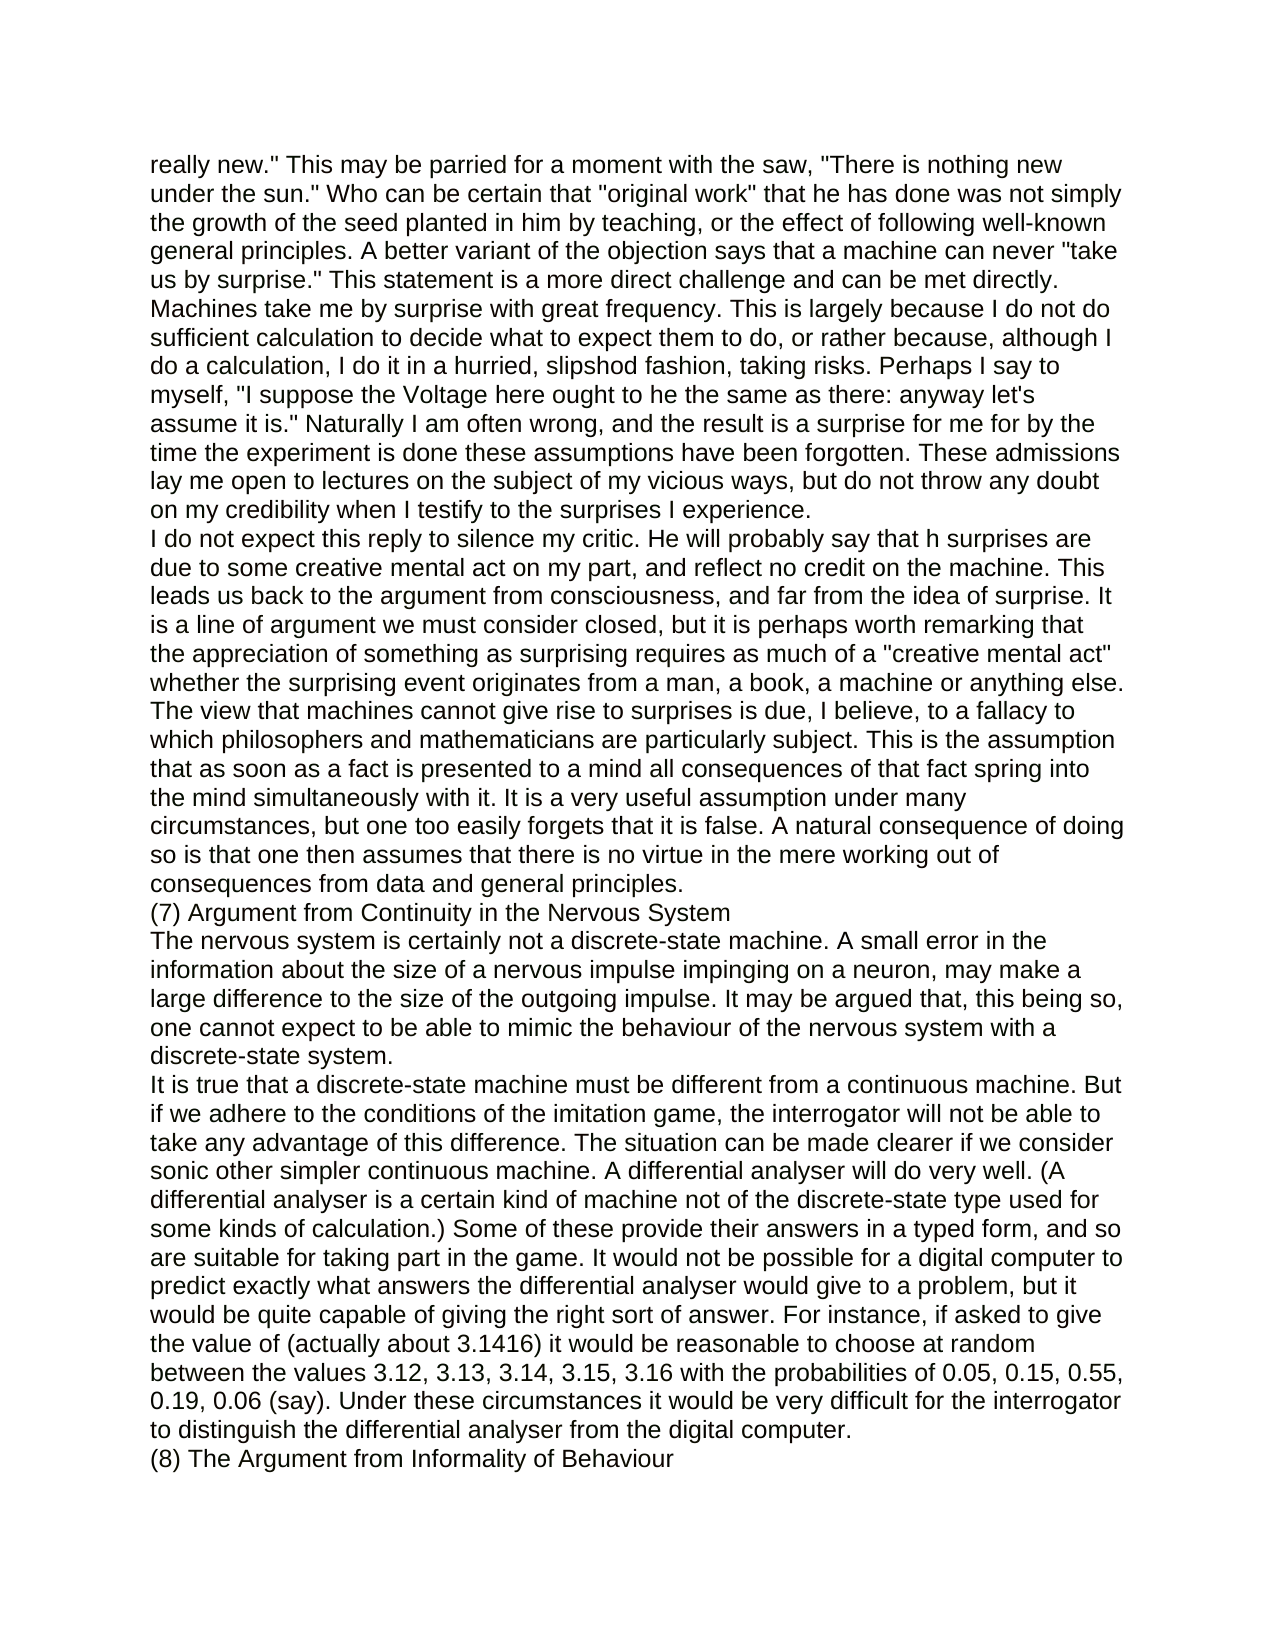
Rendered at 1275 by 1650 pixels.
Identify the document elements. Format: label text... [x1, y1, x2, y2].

text really new." This may be parried for a moment with the saw, "There is nothing new under the sun." Who can be certain that "original work" that he has done was not simply the growth of the seed planted in him by teaching, or the effect of following well-known general principles. A better variant of the objection says that a machine can never "take us by surprise." This statement is a more direct challenge and can be met directly. Machines take me by surprise with great frequency. This is largely because I do not do sufficient calculation to decide what to expect them to do, or rather because, although I do a calculation, I do it in a hurried, slipshod fashion, taking risks. Perhaps I say to myself, "I suppose the Voltage here ought to he the same as there: anyway let's assume it is." Naturally I am often wrong, and the result is a surprise for me for by the time the experiment is done these assumptions have been forgotten. These admissions lay me open to lectures on the subject of my vicious ways, but do not throw any doubt on my credibility when I testify to the surprises I experience. [150, 150, 1125, 524]
text The nervous system is certainly not a discrete-state machine. A small error in the information about the size of a nervous impulse impinging on a neuron, may make a large difference to the size of the outgoing impulse. It may be argued that, this being so, one cannot expect to be able to mimic the behaviour of the nervous system with a discrete-state system. [150, 926, 1125, 1070]
text I do not expect this reply to silence my critic. He will probably say that h surprises are due to some creative mental act on my part, and reflect no credit on the machine. This leads us back to the argument from consciousness, and far from the idea of surprise. It is a line of argument we must consider closed, but it is perhaps worth remarking that the appreciation of something as surprising requires as much of a "creative mental act" whether the surprising event originates from a man, a book, a machine or anything else. [150, 524, 1125, 696]
text The view that machines cannot give rise to surprises is due, I believe, to a fallacy to which philosophers and mathematicians are particularly subject. This is the assumption that as soon as a fact is presented to a mind all consequences of that fact spring into the mind simultaneously with it. It is a very useful assumption under many circumstances, but one too easily forgets that it is false. A natural consequence of doing so is that one then assumes that there is no virtue in the mere working out of consequences from data and general principles. [150, 696, 1125, 897]
text (8) The Argument from Informality of Behaviour [150, 1444, 1125, 1472]
text It is true that a discrete-state machine must be different from a continuous machine. But if we adhere to the conditions of the imitation game, the interrogator will not be able to take any advantage of this difference. The situation can be made clearer if we consider sonic other simpler continuous machine. A differential analyser will do very well. (A differential analyser is a certain kind of machine not of the discrete-state type used for some kinds of calculation.) Some of these provide their answers in a typed form, and so are suitable for taking part in the game. It would not be possible for a digital computer to predict exactly what answers the differential analyser would give to a problem, but it would be quite capable of giving the right sort of answer. For instance, if asked to give the value of (actually about 3.1416) it would be reasonable to choose at random between the values 3.12, 3.13, 3.14, 3.15, 3.16 with the probabilities of 0.05, 0.15, 0.55, 0.19, 0.06 (say). Under these circumstances it would be very difficult for the interrogator to distinguish the differential analyser from the digital computer. [150, 1070, 1125, 1444]
text (7) Argument from Continuity in the Nervous System [150, 897, 1125, 926]
